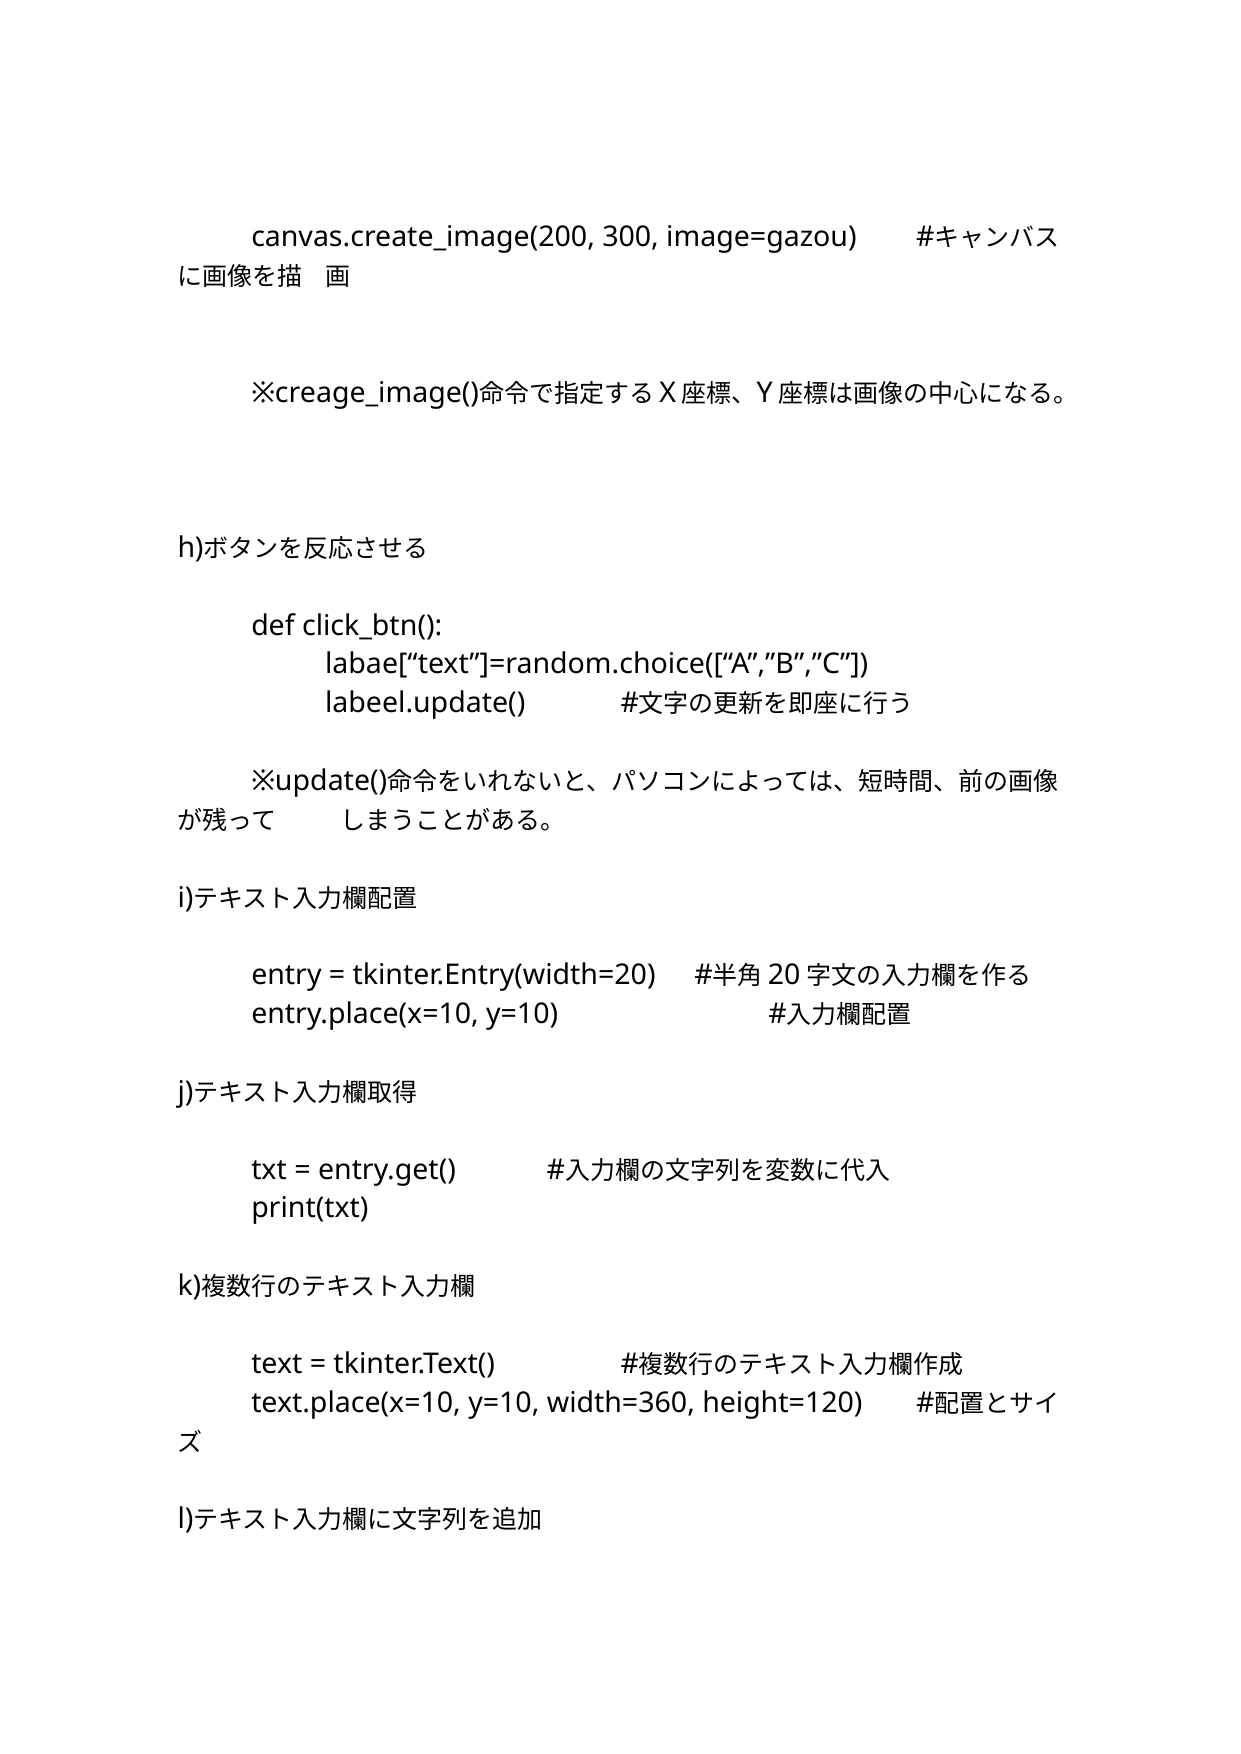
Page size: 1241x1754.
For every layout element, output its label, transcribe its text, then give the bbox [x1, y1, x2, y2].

text txt = entry.get() #入力欄の文字列を変数に代入 [177, 1148, 1063, 1187]
text labeel.update() #文字の更新を即座に行う [177, 682, 1063, 721]
text h)ボタンを反応させる [177, 527, 1063, 566]
text k)複数行のテキスト入力欄 [177, 1265, 1063, 1304]
text entry.place(x=10, y=10) #入力欄配置 [177, 993, 1063, 1032]
text print(txt) [177, 1187, 1063, 1226]
text ※update()命令をいれないと、パソコンによっては、短時間、前の画像が残って しまうことがある。 [177, 760, 1063, 838]
text text.place(x=10, y=10, width=360, height=120) #配置とサイズ [177, 1382, 1063, 1459]
text ※creage_image()命令で指定するX座標、Y座標は画像の中心になる。 [177, 371, 1063, 410]
text text = tkinter.Text() #複数行のテキスト入力欄作成 [177, 1343, 1063, 1382]
text labae[“text”]=random.choice([“A”,”B”,”C”]) [177, 643, 1063, 682]
text i)テキスト入力欄配置 [177, 877, 1063, 915]
text canvas.create_image(200, 300, image=gazou) #キャンバスに画像を描 画 [177, 216, 1063, 294]
text entry = tkinter.Entry(width=20) #半角20字文の入力欄を作る [177, 954, 1063, 993]
text l)テキスト入力欄に文字列を追加 [177, 1498, 1063, 1537]
text j)テキスト入力欄取得 [177, 1071, 1063, 1110]
text def click_btn(): [177, 604, 1063, 643]
